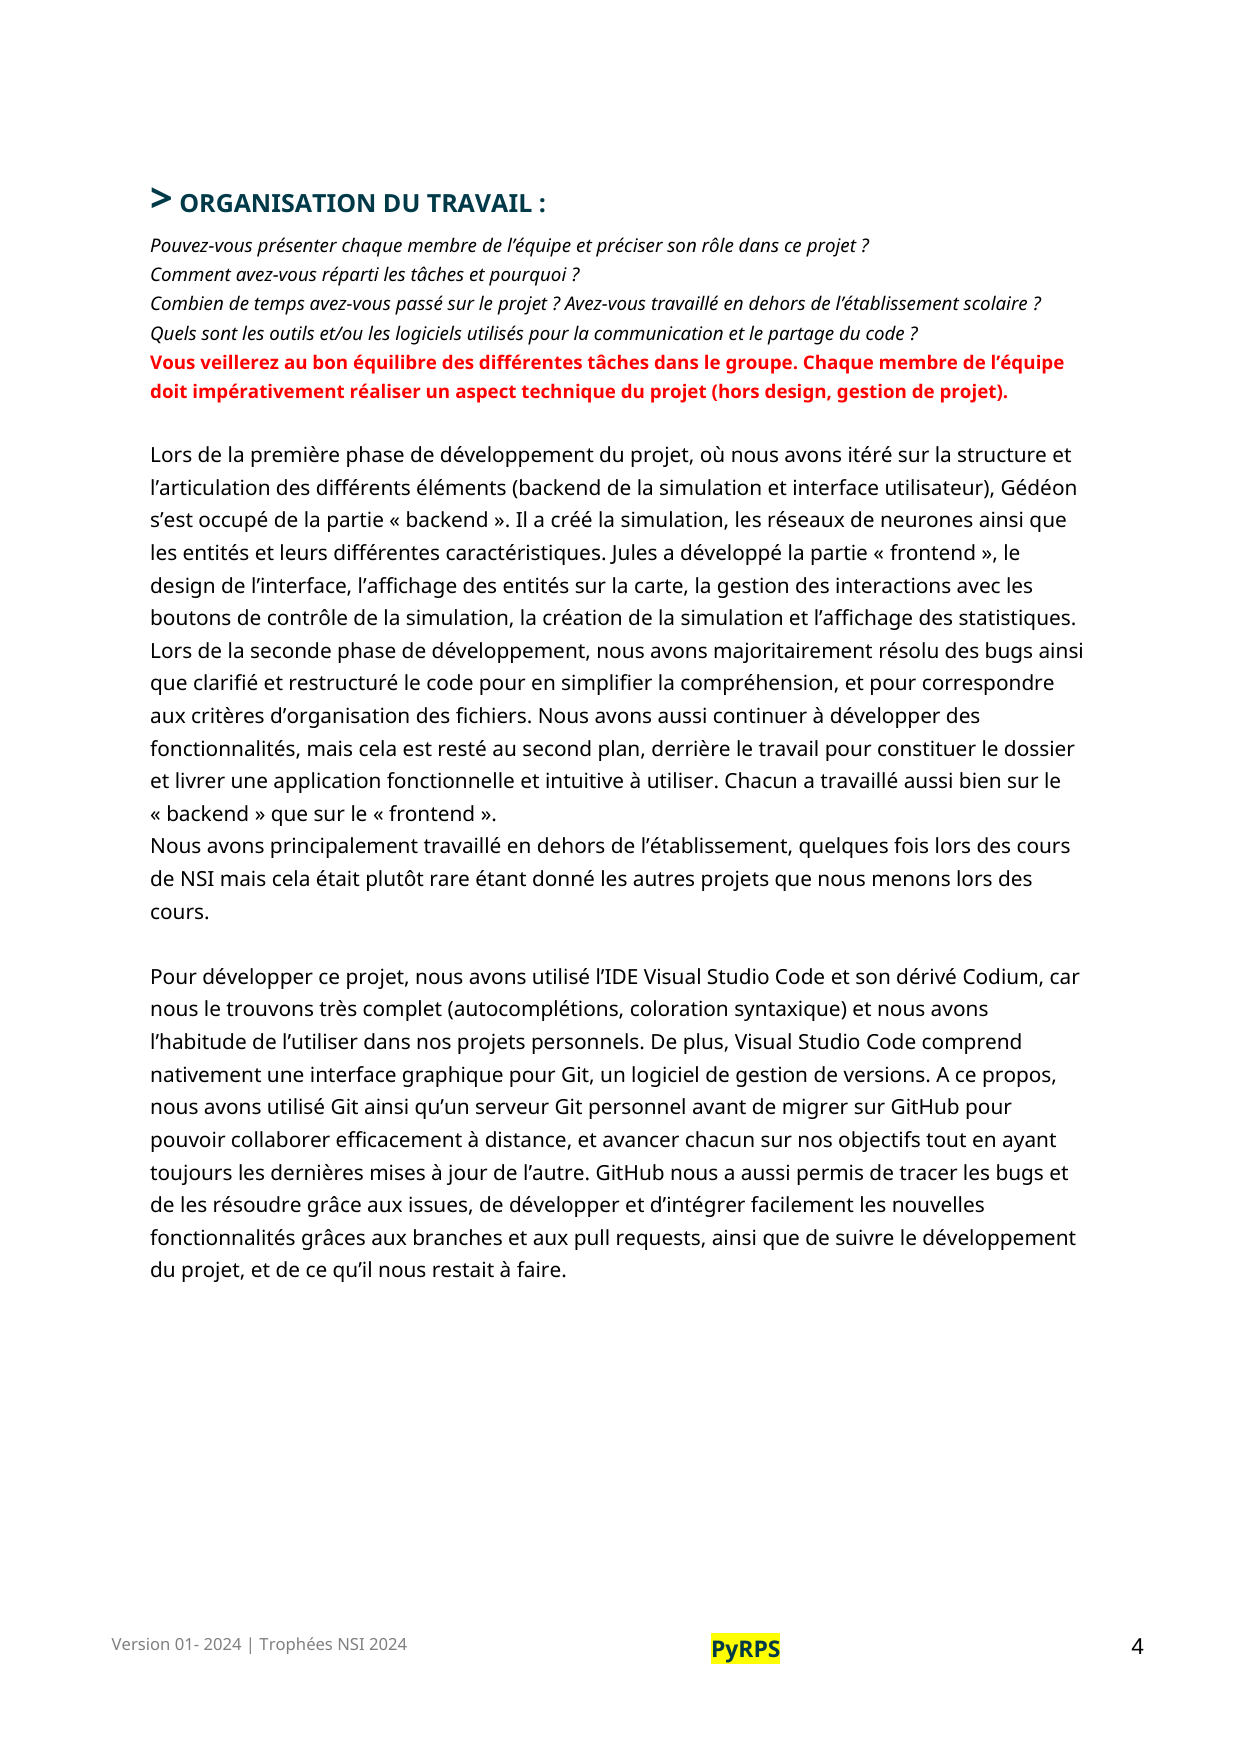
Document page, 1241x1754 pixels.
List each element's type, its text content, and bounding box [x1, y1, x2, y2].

text Lors de la première phase de développement du projet, où nous avons itéré sur la structure et l’articulation des différents éléments (backend de la simulation et interface utilisateur), Gédéon s’est occupé de la partie « backend ». Il a créé la simulation, les réseaux de neurones ainsi que les entités et leurs différentes caractéristiques. Jules a développé la partie « frontend », le design de l’interface, l’affichage des entités sur la carte, la gestion des interactions avec les boutons de contrôle de la simulation, la création de la simulation et l’affichage des statistiques. [150, 440, 1090, 632]
text Combien de temps avez-vous passé sur le projet ? Avez-vous travaillé en dehors de l’établissement scolaire ? [150, 291, 1090, 316]
text Quels sont les outils et/ou les logiciels utilisés pour la communication et le partage du code ? [150, 320, 1090, 345]
text Lors de la seconde phase de développement, nous avons majoritairement résolu des bugs ainsi que clarifié et restructuré le code pour en simplifier la compréhension, et pour correspondre aux critères d’organisation des fichiers. Nous avons aussi continuer à développer des fonctionnalités, mais cela est resté au second plan, derrière le travail pour constituer le dossier et livrer une application fonctionnelle et intuitive à utiliser. Chacun a travaillé aussi bien sur le « backend » que sur le « frontend ». [150, 636, 1090, 827]
text Vous veillerez au bon équilibre des différentes tâches dans le groupe. Chaque membre de l’équipe doit impérativement réaliser un aspect technique du projet (hors design, gestion de projet). [150, 349, 1090, 404]
text Pour développer ce projet, nous avons utilisé l’IDE Visual Studio Code et son dérivé Codium, car nous le trouvons très complet (autocomplétions, coloration syntaxique) et nous avons l’habitude de l’utiliser dans nos projets personnels. De plus, Visual Studio Code comprend nativement une interface graphique pour Git, un logiciel de gestion de versions. A ce propos, nous avons utilisé Git ainsi qu’un serveur Git personnel avant de migrer sur GitHub pour pouvoir collaborer efficacement à distance, et avancer chacun sur nos objectifs tout en ayant toujours les dernières mises à jour de l’autre. GitHub nous a aussi permis de tracer les bugs et de les résoudre grâce aux issues, de développer et d’intégrer facilement les nouvelles fonctionnalités grâces aux branches et aux pull requests, ainsi que de suivre le développement du projet, et de ce qu’il nous restait à faire. [150, 962, 1090, 1284]
text > ORGANISATION DU TRAVAIL : [150, 170, 1090, 224]
text Pouvez-vous présenter chaque membre de l’équipe et préciser son rôle dans ce projet ? [150, 232, 1090, 258]
text Nous avons principalement travaillé en dehors de l’établissement, quelques fois lors des cours de NSI mais cela était plutôt rare étant donné les autres projets que nous menons lors des cours. [150, 832, 1090, 925]
text Comment avez-vous réparti les tâches et pourquoi ? [150, 261, 1090, 287]
